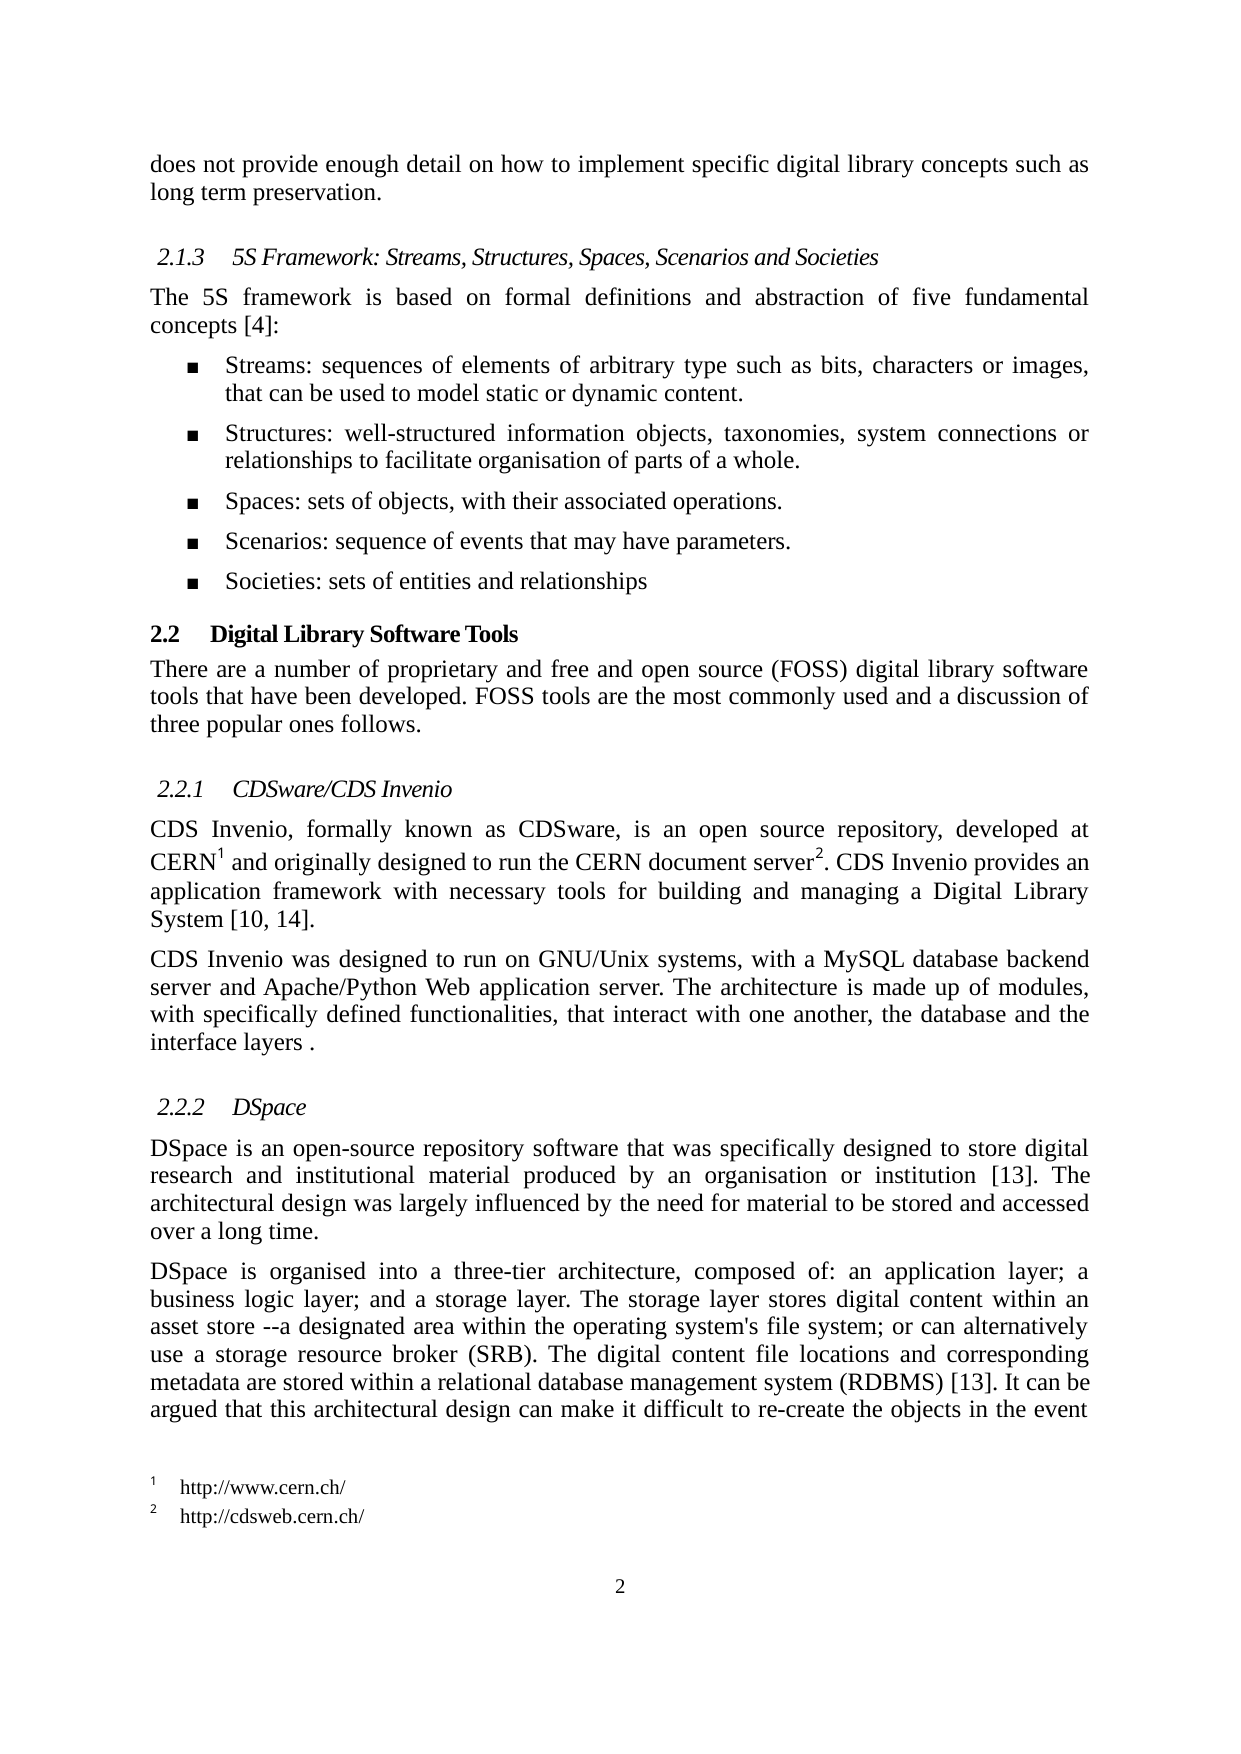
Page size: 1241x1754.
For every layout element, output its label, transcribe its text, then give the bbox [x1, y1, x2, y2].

subtitle 5S Framework: Streams, Structures, Spaces, Scenarios and Societies [157, 243, 1090, 271]
list Scenarios: sequence of events that may have parameters. [187, 527, 1090, 555]
list Societies: sets of entities and relationships [187, 567, 1090, 595]
list Structures: well-structured information objects, taxonomies, system connections or relationships to facilitate organisation of parts of a whole. [187, 419, 1090, 474]
text CDS Invenio was designed to run on GNU/Unix systems, with a MySQL database backend server and Apache/Python Web application server. The architecture is made up of modules, with specifically defined functionalities, that interact with one another, the database and the interface layers . [150, 945, 1090, 1056]
text DSpace is an open-source repository software that was specifically designed to store digital research and institutional material produced by an organisation or institution [13]⁠. The architectural design was largely influenced by the need for material to be stored and accessed over a long time. [150, 1134, 1090, 1244]
text http://www.cern.ch/ [150, 1472, 1090, 1501]
text The 5S framework is based on formal definitions and abstraction of five fundamental concepts [4]: [150, 283, 1090, 338]
list Spaces: sets of objects, with their associated operations. [187, 487, 1090, 514]
text does not provide enough detail on how to implement specific digital library concepts such as long term preservation. [150, 150, 1090, 205]
text CDS Invenio, formally known as CDSware, is an open source repository, developed at CERN and originally designed to run the CERN document server. CDS Invenio provides an application framework with necessary tools for building and managing a Digital Library System [10, 14]. [150, 816, 1090, 933]
subtitle Digital Library Software Tools [150, 621, 1090, 648]
text http://cdsweb.cern.ch/ [150, 1501, 1090, 1529]
text There are a number of proprietary and free and open source (FOSS) digital library software tools that have been developed. FOSS tools are the most commonly used and a discussion of three popular ones follows. [150, 655, 1090, 738]
text DSpace is organised into a three-tier architecture, composed of: an application layer; a business logic layer; and a storage layer. The storage layer stores digital content within an asset store --a designated area within the operating system's file system; or can alternatively use a storage resource broker (SRB). The digital content file locations and corresponding metadata are stored within a relational database management system (RDBMS) [13]⁠. It can be argued that this architectural design can make it difficult to re-create the objects in the event [150, 1257, 1090, 1423]
subtitle CDSware/CDS Invenio [157, 775, 1090, 803]
subtitle DSpace [157, 1093, 1090, 1121]
list Streams: sequences of elements of arbitrary type such as bits, characters or images, that can be used to model static or dynamic content. [187, 351, 1090, 406]
